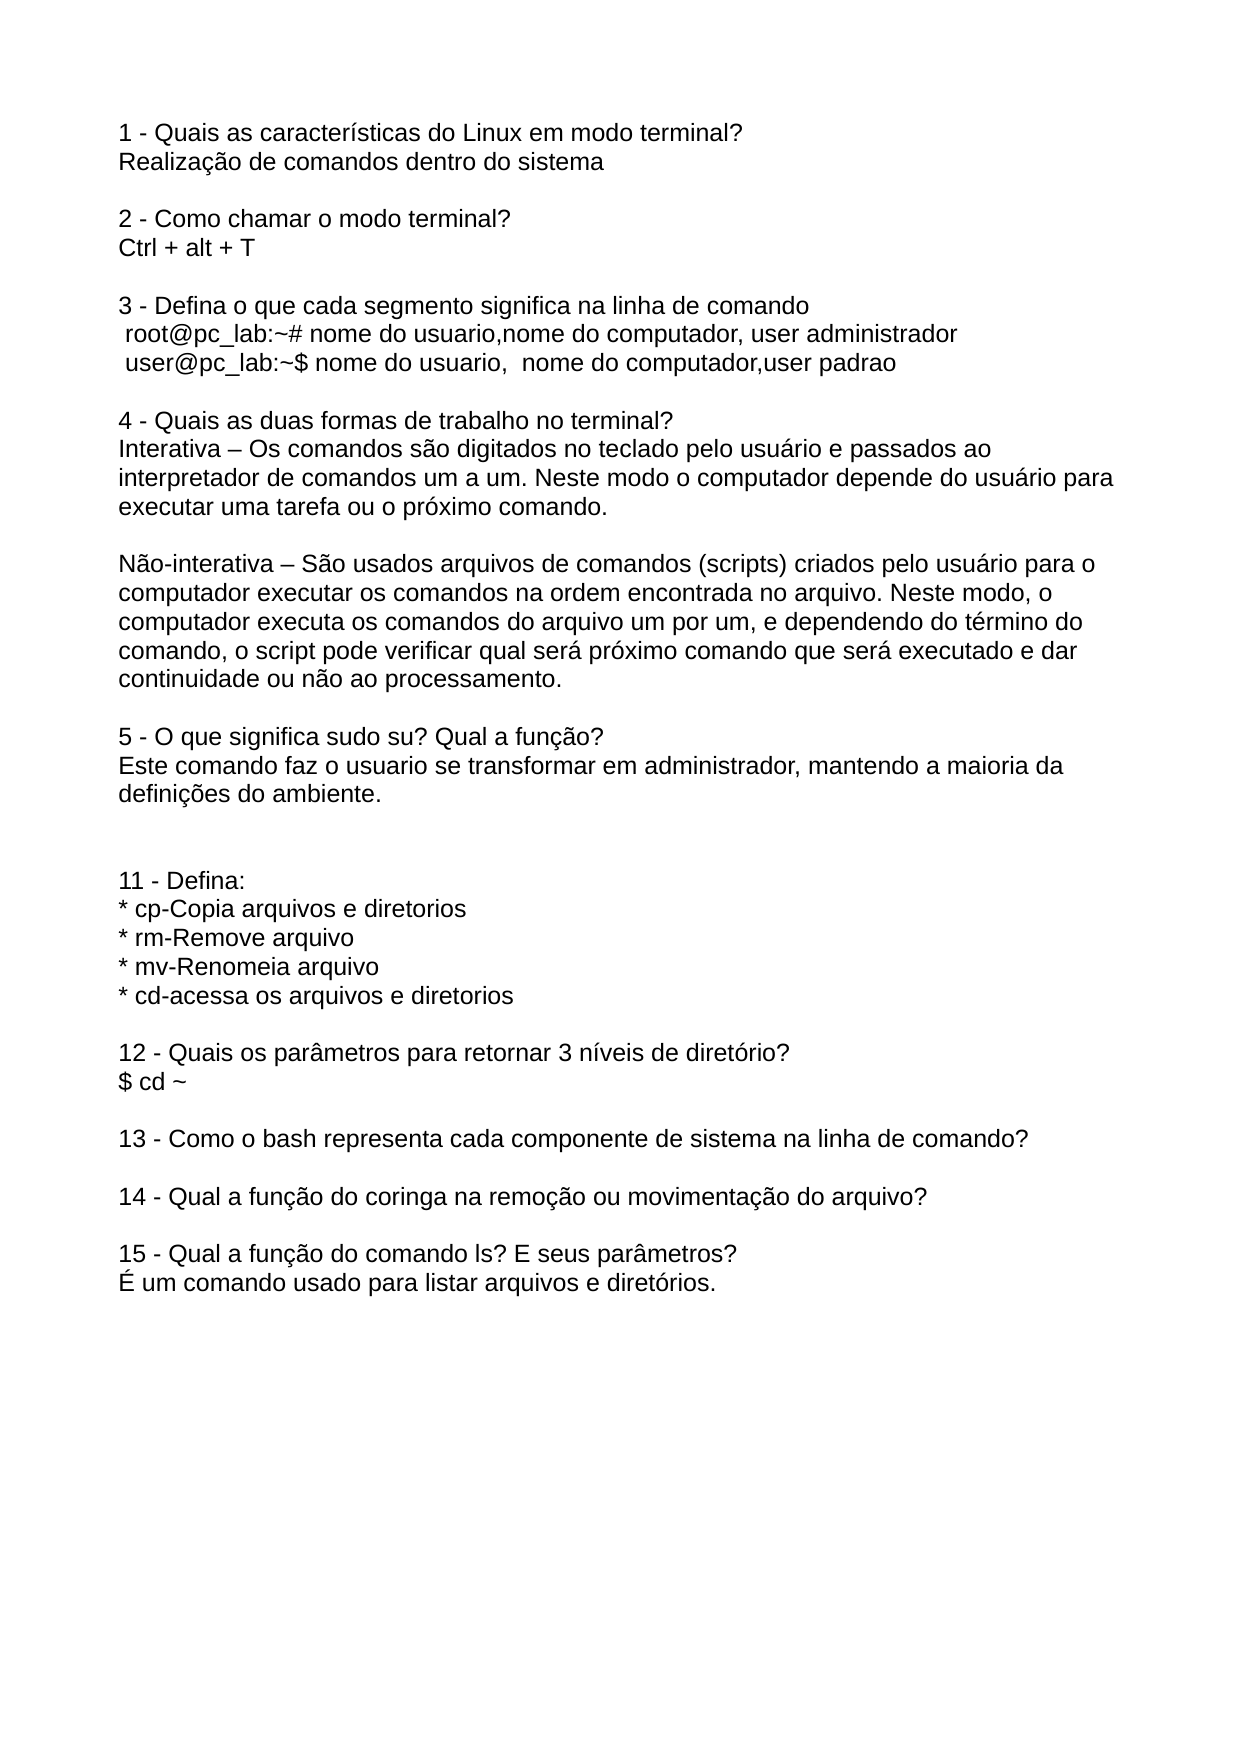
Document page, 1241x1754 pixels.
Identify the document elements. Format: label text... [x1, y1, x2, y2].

text 1 - Quais as características do Linux em modo terminal? [118, 118, 1122, 147]
text * cd-acessa os arquivos e diretorios [118, 981, 1122, 1009]
text 14 - Qual a função do coringa na remoção ou movimentação do arquivo? [118, 1182, 1122, 1211]
text user@pc_lab:~$ nome do usuario, nome do computador,user padrao [118, 348, 1122, 377]
text Interativa – Os comandos são digitados no teclado pelo usuário e passados ao interpretador de comandos um a um. Neste modo o computador depende do usuário para executar uma tarefa ou o próximo comando. [118, 434, 1122, 521]
text 15 - Qual a função do comando ls? E seus parâmetros? [118, 1239, 1122, 1268]
text root@pc_lab:~# nome do usuario,nome do computador, user administrador [118, 319, 1122, 348]
text Não-interativa – São usados arquivos de comandos (scripts) criados pelo usuário para o computador executar os comandos na ordem encontrada no arquivo. Neste modo, o computador executa os comandos do arquivo um por um, e dependendo do término do comando, o script pode verificar qual será próximo comando que será executado e dar continuidade ou não ao processamento. [118, 549, 1122, 693]
text É um comando usado para listar arquivos e diretórios. [118, 1268, 1122, 1297]
text 5 - O que significa sudo su? Qual a função? [118, 722, 1122, 751]
text $ cd ~ [118, 1067, 1122, 1096]
text * rm-Remove arquivo [118, 923, 1122, 952]
text Este comando faz o usuario se transformar em administrador, mantendo a maioria da definições do ambiente. [118, 751, 1122, 808]
text * mv-Renomeia arquivo [118, 952, 1122, 981]
text 4 - Quais as duas formas de trabalho no terminal? [118, 406, 1122, 434]
text 3 - Defina o que cada segmento significa na linha de comando [118, 291, 1122, 319]
text 11 - Defina: [118, 866, 1122, 894]
text 12 - Quais os parâmetros para retornar 3 níveis de diretório? [118, 1038, 1122, 1067]
text Ctrl + alt + T [118, 233, 1122, 262]
text Realização de comandos dentro do sistema [118, 147, 1122, 176]
text * cp-Copia arquivos e diretorios [118, 894, 1122, 923]
text 13 - Como o bash representa cada componente de sistema na linha de comando? [118, 1124, 1122, 1153]
text 2 - Como chamar o modo terminal? [118, 204, 1122, 233]
